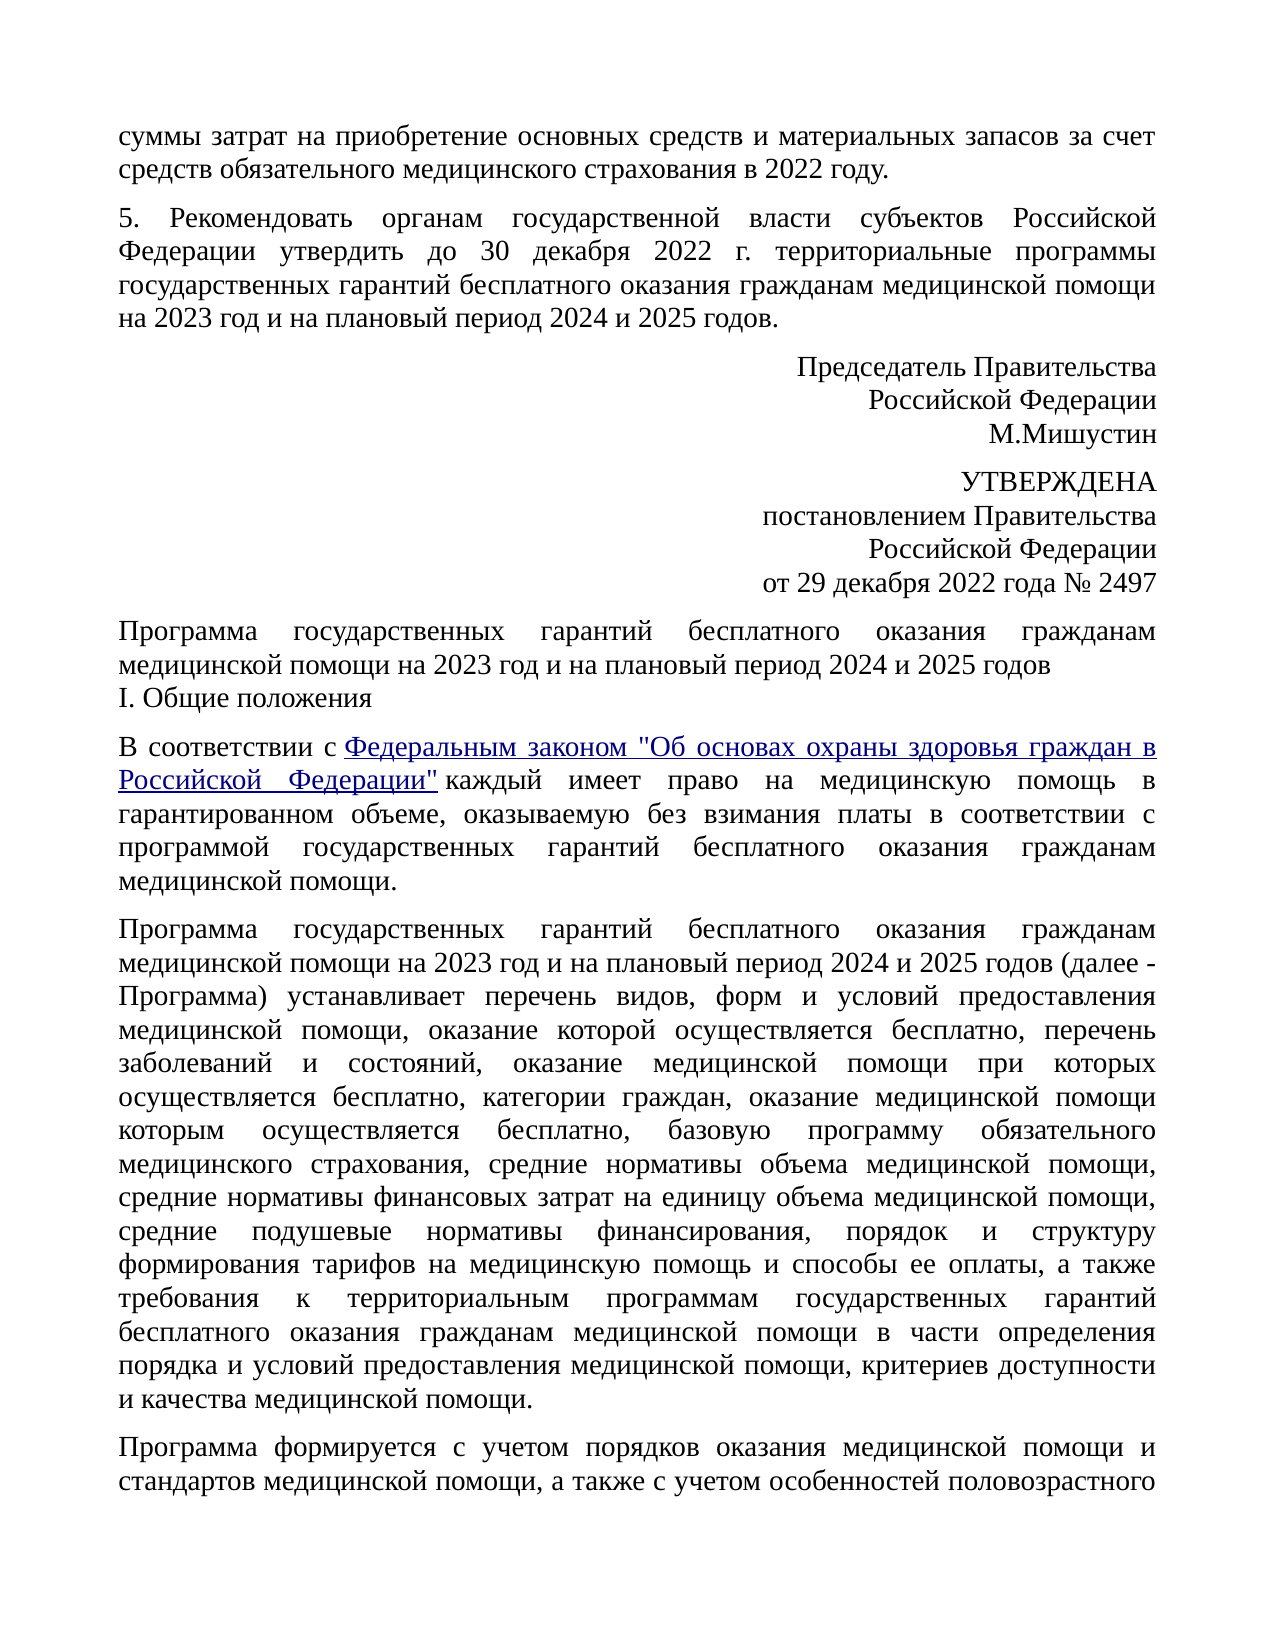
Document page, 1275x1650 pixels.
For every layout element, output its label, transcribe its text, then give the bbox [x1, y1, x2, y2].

text Председатель Правительства Российской Федерации М.Мишустин [118, 349, 1157, 449]
text I. Общие положения [118, 680, 1157, 714]
text УТВЕРЖДЕНА постановлением Правительства Российской Федерации от 29 декабря 2022 года № 2497 [118, 464, 1157, 598]
text Программа формируется с учетом порядков оказания медицинской помощи и стандартов медицинской помощи, а также с учетом особенностей половозрастного [118, 1429, 1157, 1496]
text В соответствии с Федеральным законом "Об основах охраны здоровья граждан в Российской Федерации" каждый имеет право на медицинскую помощь в гарантированном объеме, оказываемую без взимания платы в соответствии с программой государственных гарантий бесплатного оказания гражданам медицинской помощи. [118, 729, 1157, 896]
text Программа государственных гарантий бесплатного оказания гражданам медицинской помощи на 2023 год и на плановый период 2024 и 2025 годов (далее - Программа) устанавливает перечень видов, форм и условий предоставления медицинской помощи, оказание которой осуществляется бесплатно, перечень заболеваний и состояний, оказание медицинской помощи при которых осуществляется бесплатно, категории граждан, оказание медицинской помощи которым осуществляется бесплатно, базовую программу обязательного медицинского страхования, средние нормативы объема медицинской помощи, средние нормативы финансовых затрат на единицу объема медицинской помощи, средние подушевые нормативы финансирования, порядок и структуру формирования тарифов на медицинскую помощь и способы ее оплаты, а также требования к территориальным программам государственных гарантий бесплатного оказания гражданам медицинской помощи в части определения порядка и условий предоставления медицинской помощи, критериев доступности и качества медицинской помощи. [118, 911, 1157, 1414]
text суммы затрат на приобретение основных средств и материальных запасов за счет средств обязательного медицинского страхования в 2022 году. [118, 118, 1157, 185]
text 5. Рекомендовать органам государственной власти субъектов Российской Федерации утвердить до 30 декабря 2022 г. территориальные программы государственных гарантий бесплатного оказания гражданам медицинской помощи на 2023 год и на плановый период 2024 и 2025 годов. [118, 200, 1157, 334]
text Программа государственных гарантий бесплатного оказания гражданам медицинской помощи на 2023 год и на плановый период 2024 и 2025 годов [118, 613, 1157, 680]
